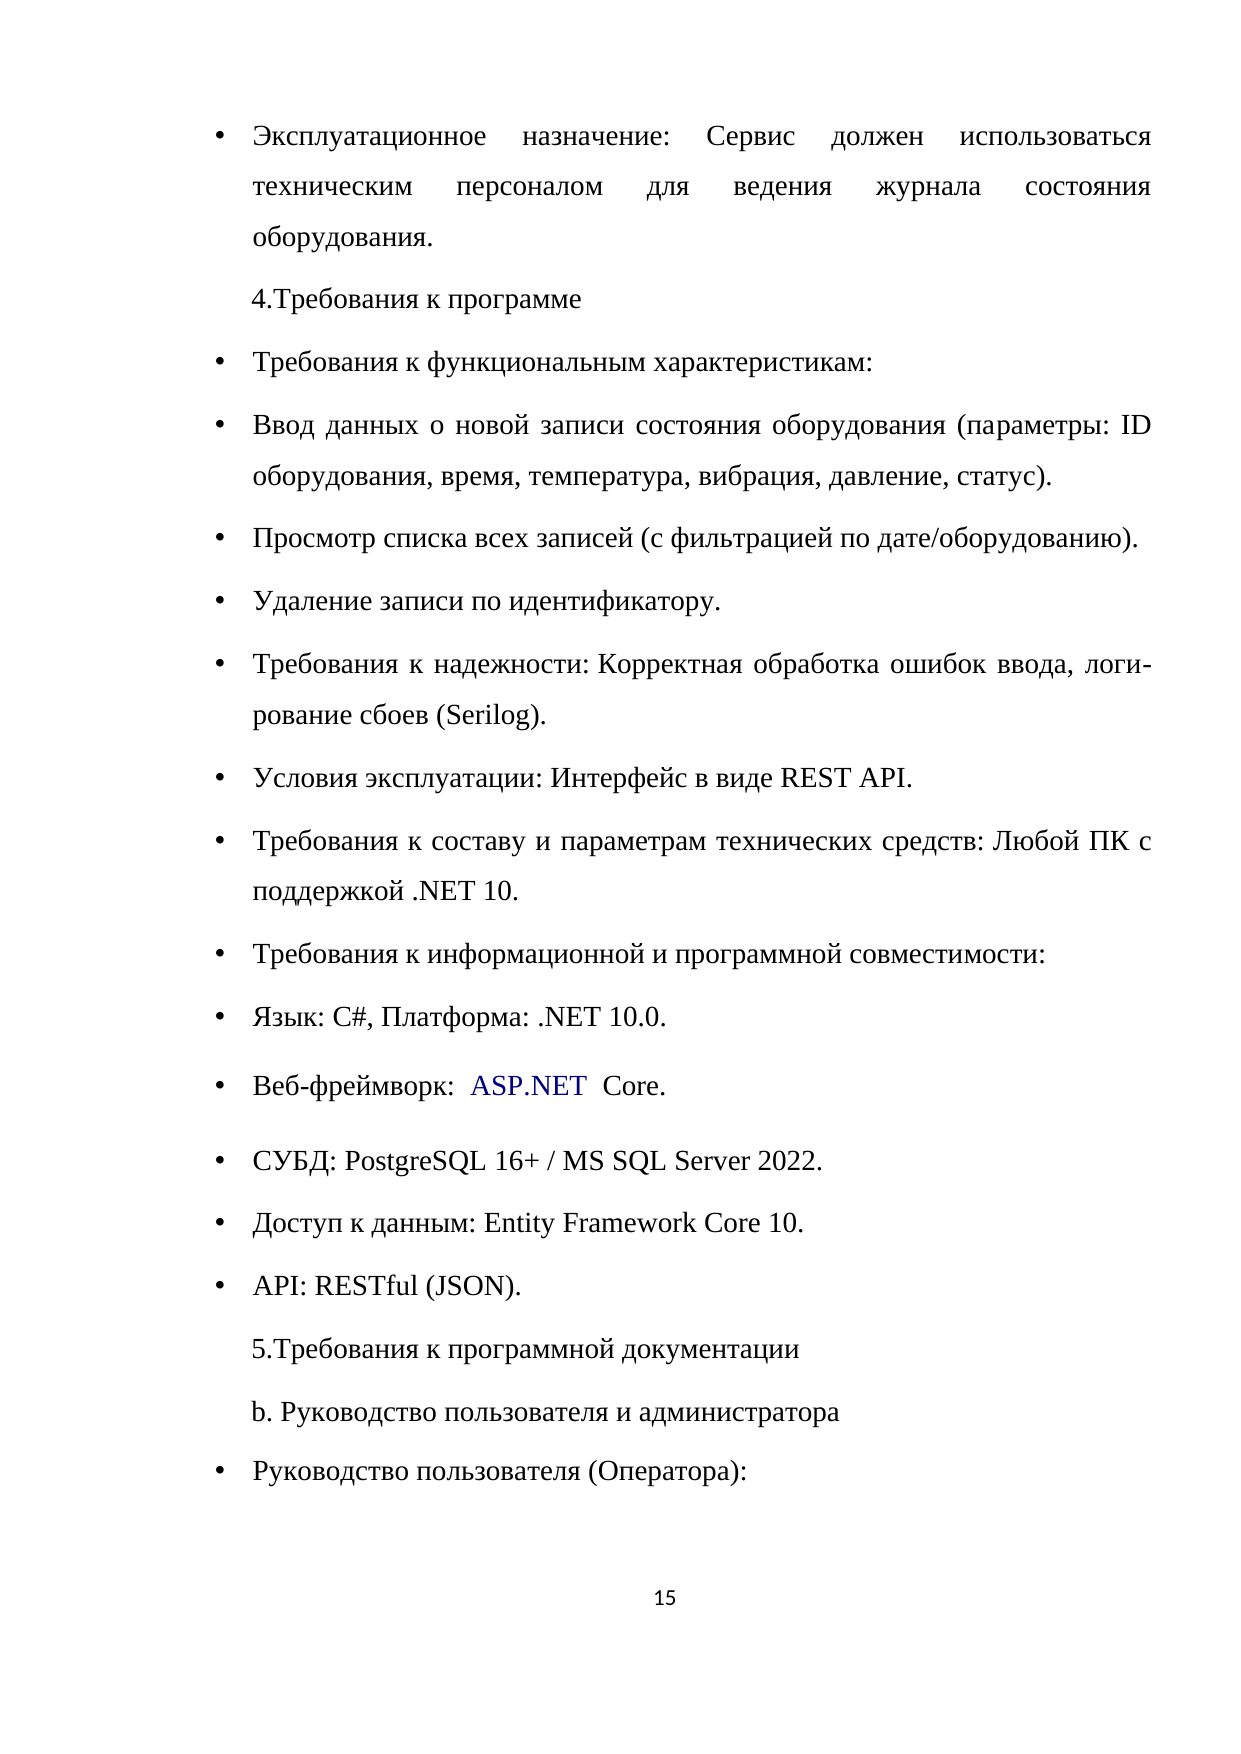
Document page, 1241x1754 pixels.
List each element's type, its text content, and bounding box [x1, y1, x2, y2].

list Требования к надежности: Корректная обработка ошибок ввода, логи­рование сбоев (Serilog). [215, 646, 1152, 730]
list Просмотр списка всех записей (с фильтрацией по дате/оборудова­нию). [215, 521, 1152, 554]
list Core. [595, 1062, 1152, 1107]
text b. Руководство пользователя и администратора [177, 1394, 1152, 1428]
list ASP.NET [467, 1065, 590, 1104]
list Веб-фреймворк: [215, 1062, 462, 1107]
list Ввод данных о новой записи состояния оборудования (па­раметры: ID оборудования, время, температура, вибрация, давление, статус). [215, 407, 1152, 491]
list Требования к составу и параметрам технических средств: Любой ПК с поддержкой .NET 10. [215, 823, 1152, 907]
list СУБД: PostgreSQL 16+ / MS SQL Server 2022. [215, 1143, 1152, 1176]
list Требования к программной документации [177, 1331, 1152, 1365]
list API: RESTful (JSON). [215, 1268, 1152, 1302]
list Доступ к данным: Entity Framework Core 10. [215, 1206, 1152, 1239]
list Требования к функциональным характеристикам: [215, 344, 1152, 378]
list Требования к информационной и программной совмести­мости: [215, 936, 1152, 969]
list Руководство пользователя (Оператора): [215, 1453, 1152, 1487]
list Условия эксплуатации: Интерфейс в виде REST API. [215, 760, 1152, 793]
list Эксплуатационное назначение: Сервис должен использоваться техниче­ским персоналом для ведения журнала состояния оборудования. [215, 118, 1152, 252]
list Требования к программе [177, 282, 1152, 315]
list Удаление записи по идентификатору. [215, 583, 1152, 617]
list Язык: C#, Платформа: .NET 10.0. [215, 999, 1152, 1032]
